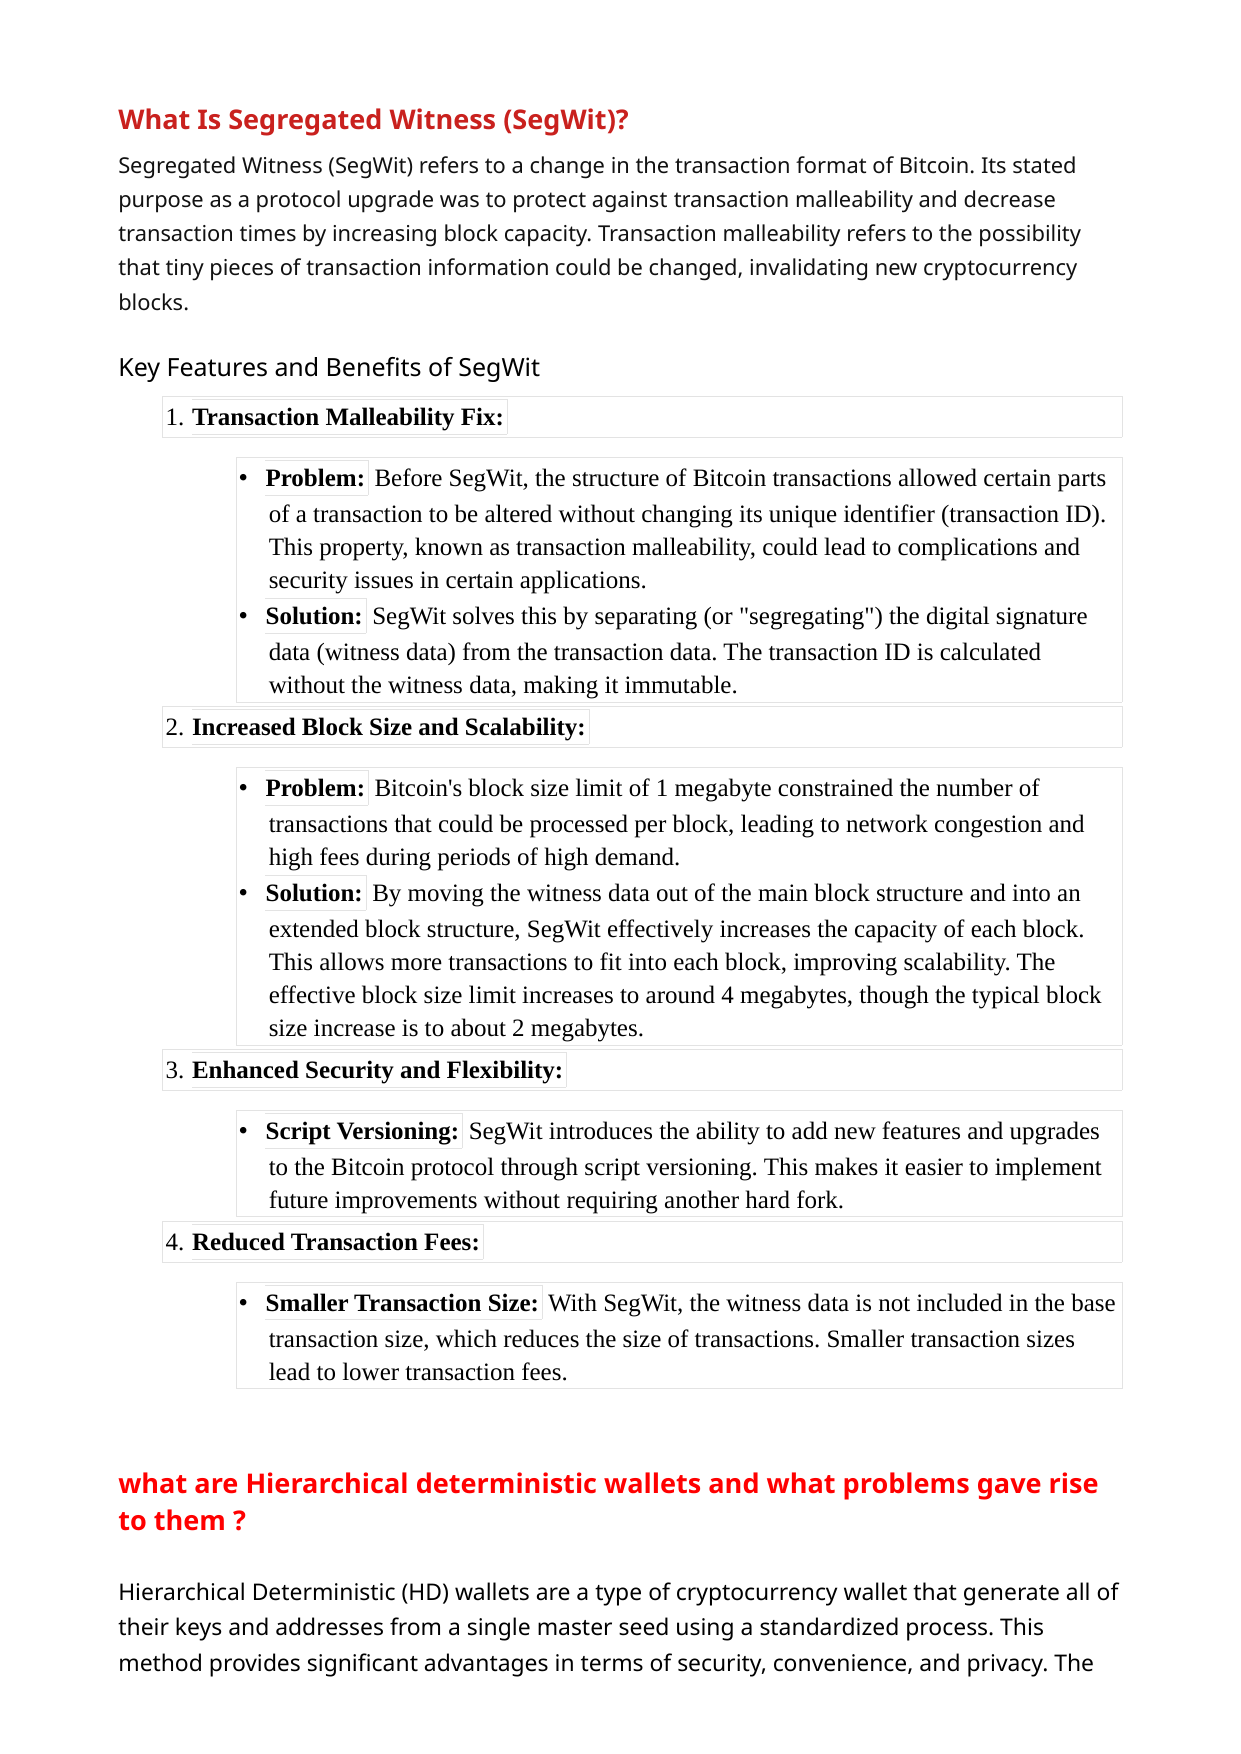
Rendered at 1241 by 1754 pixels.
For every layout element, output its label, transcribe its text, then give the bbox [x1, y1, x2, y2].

subtitle What Is Segregated Witness (SegWit)? [118, 100, 1122, 137]
text Hierarchical Deterministic (HD) wallets are a type of cryptocurrency wallet that generate all of their keys and addresses from a single master seed using a standardized process. This method provides significant advantages in terms of security, convenience, and privacy. The [118, 1575, 1122, 1678]
subtitle Key Features and Benefits of SegWit [118, 350, 1122, 384]
list Smaller Transaction Size: With SegWit, the witness data is not included in the base transaction size, which reduces the size of transactions. Smaller transaction sizes lead to lower transaction fees. [237, 1283, 1122, 1388]
list Transaction Malleability Fix: [163, 397, 1122, 437]
list Increased Block Size and Scalability: [163, 707, 1122, 747]
list Enhanced Security and Flexibility: [163, 1050, 1122, 1090]
list Reduced Transaction Fees: [163, 1222, 1122, 1262]
list Solution: By moving the witness data out of the main block structure and into an extended block structure, SegWit effectively increases the capacity of each block. This allows more transactions to fit into each block, improving scalability. The effective block size limit increases to around 4 megabytes, though the typical block size increase is to about 2 megabytes. [237, 872, 1122, 1045]
list Problem: Bitcoin's block size limit of 1 megabyte constrained the number of transactions that could be processed per block, leading to network congestion and high fees during periods of high demand. [237, 768, 1122, 871]
list Solution: SegWit solves this by separating (or "segregating") the digital signature data (witness data) from the transaction data. The transaction ID is calculated without the witness data, making it immutable. [237, 595, 1122, 702]
text what are Hierarchical deterministic wallets and what problems gave rise to them ? [118, 1465, 1122, 1538]
list Problem: Before SegWit, the structure of Bitcoin transactions allowed certain parts of a transaction to be altered without changing its unique identifier (transaction ID). This property, known as transaction malleability, could lead to complications and security issues in certain applications. [237, 458, 1122, 594]
text Segregated Witness (SegWit) refers to a change in the transaction format of Bitcoin. Its stated purpose as a protocol upgrade was to protect against transaction malleability and decrease transaction times by increasing block capacity. Transaction malleability refers to the possibility that tiny pieces of transaction information could be changed, invalidating new cryptocurrency blocks. [118, 150, 1122, 316]
list Script Versioning: SegWit introduces the ability to add new features and upgrades to the Bitcoin protocol through script versioning. This makes it easier to implement future improvements without requiring another hard fork. [237, 1111, 1122, 1216]
